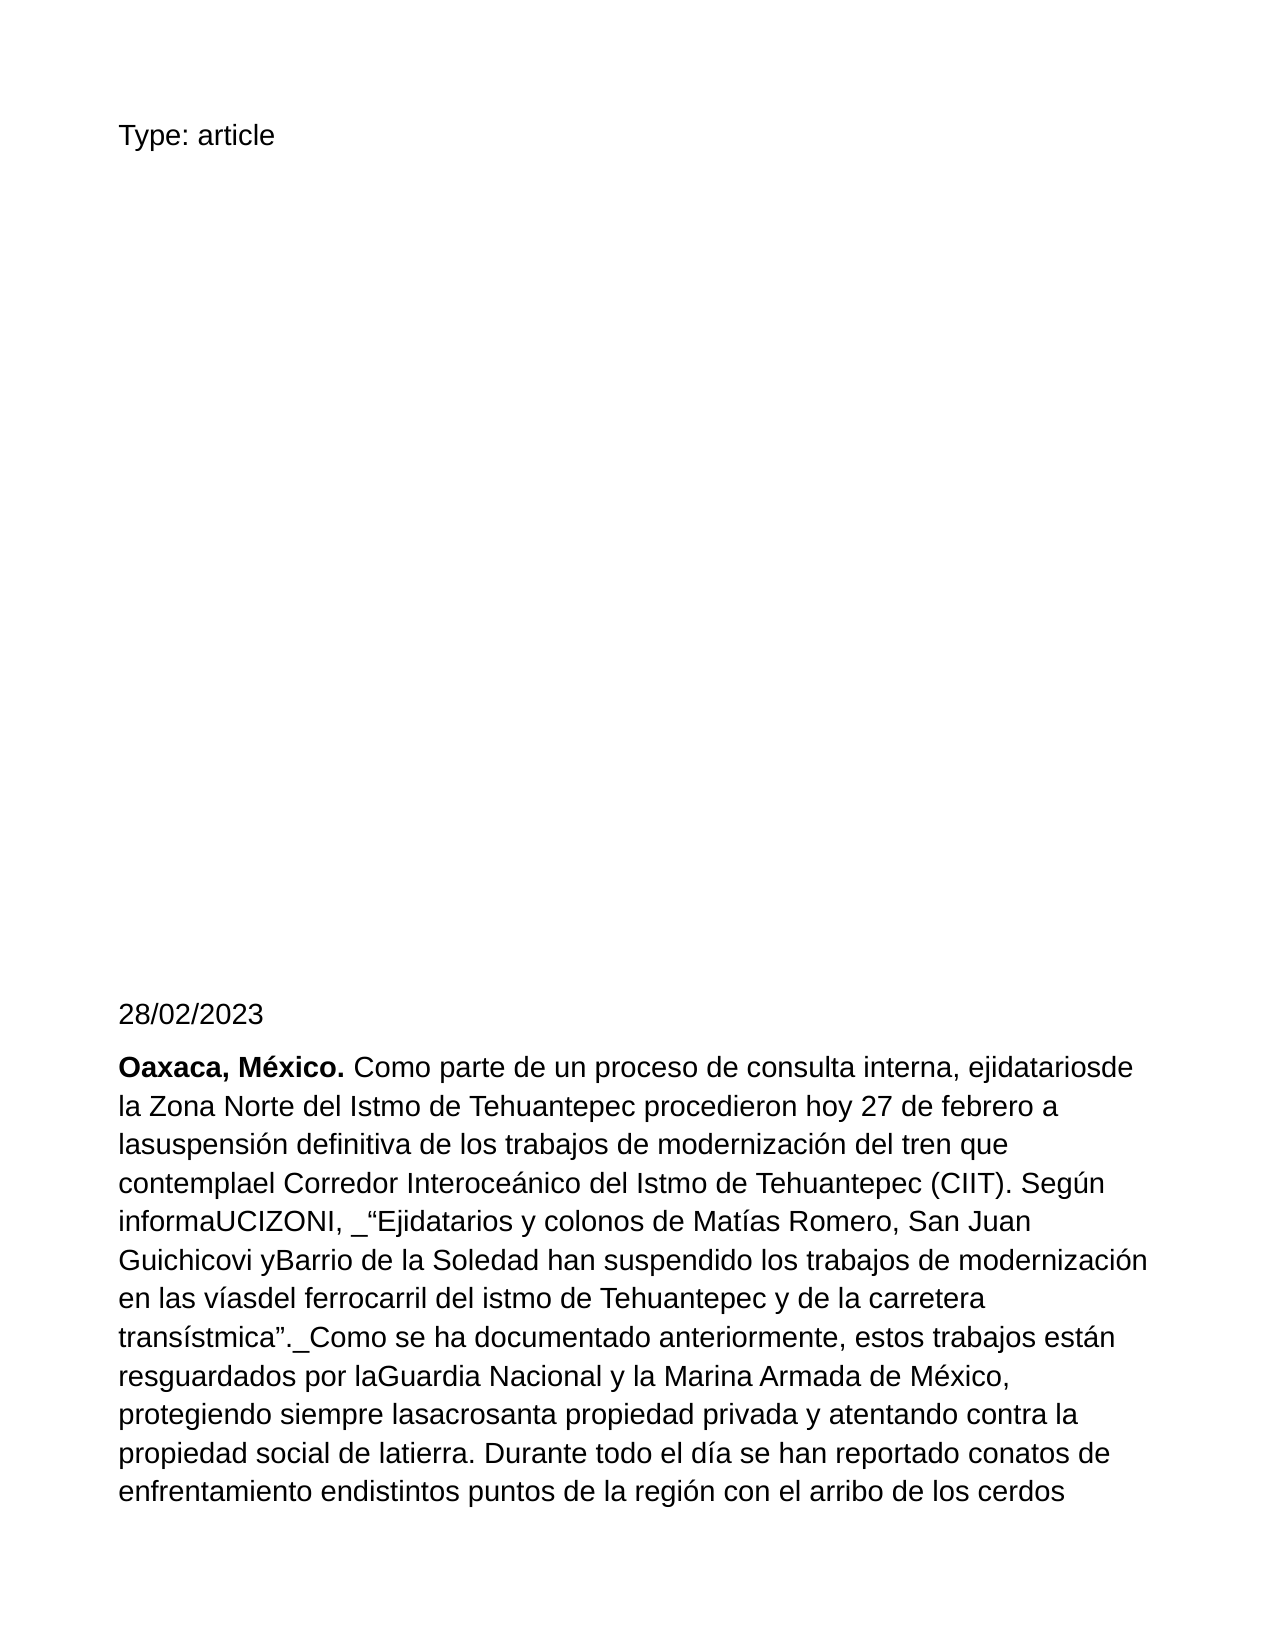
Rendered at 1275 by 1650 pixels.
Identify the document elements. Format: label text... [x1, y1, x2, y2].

text 28/02/2023 [118, 997, 1157, 1031]
text Oaxaca, México. Como parte de un proceso de consulta interna, ejidatariosde la Zona Norte del Istmo de Tehuantepec procedieron hoy 27 de febrero a lasuspensión definitiva de los trabajos de modernización del tren que contemplael Corredor Interoceánico del Istmo de Tehuantepec (CIIT). Según informaUCIZONI, _“Ejidatarios y colonos de Matías Romero, San Juan Guichicovi yBarrio de la Soledad han suspendido los trabajos de modernización en las víasdel ferrocarril del istmo de Tehuantepec y de la carretera transístmica”._Como se ha documentado anteriormente, estos trabajos están resguardados por laGuardia Nacional y la Marina Armada de México, protegiendo siempre lasacrosanta propiedad privada y atentando contra la propiedad social de latierra. Durante todo el día se han reportado conatos de enfrentamiento endistintos puntos de la región con el arribo de los cerdos [118, 1050, 1157, 1508]
text Type: article [118, 118, 1157, 152]
